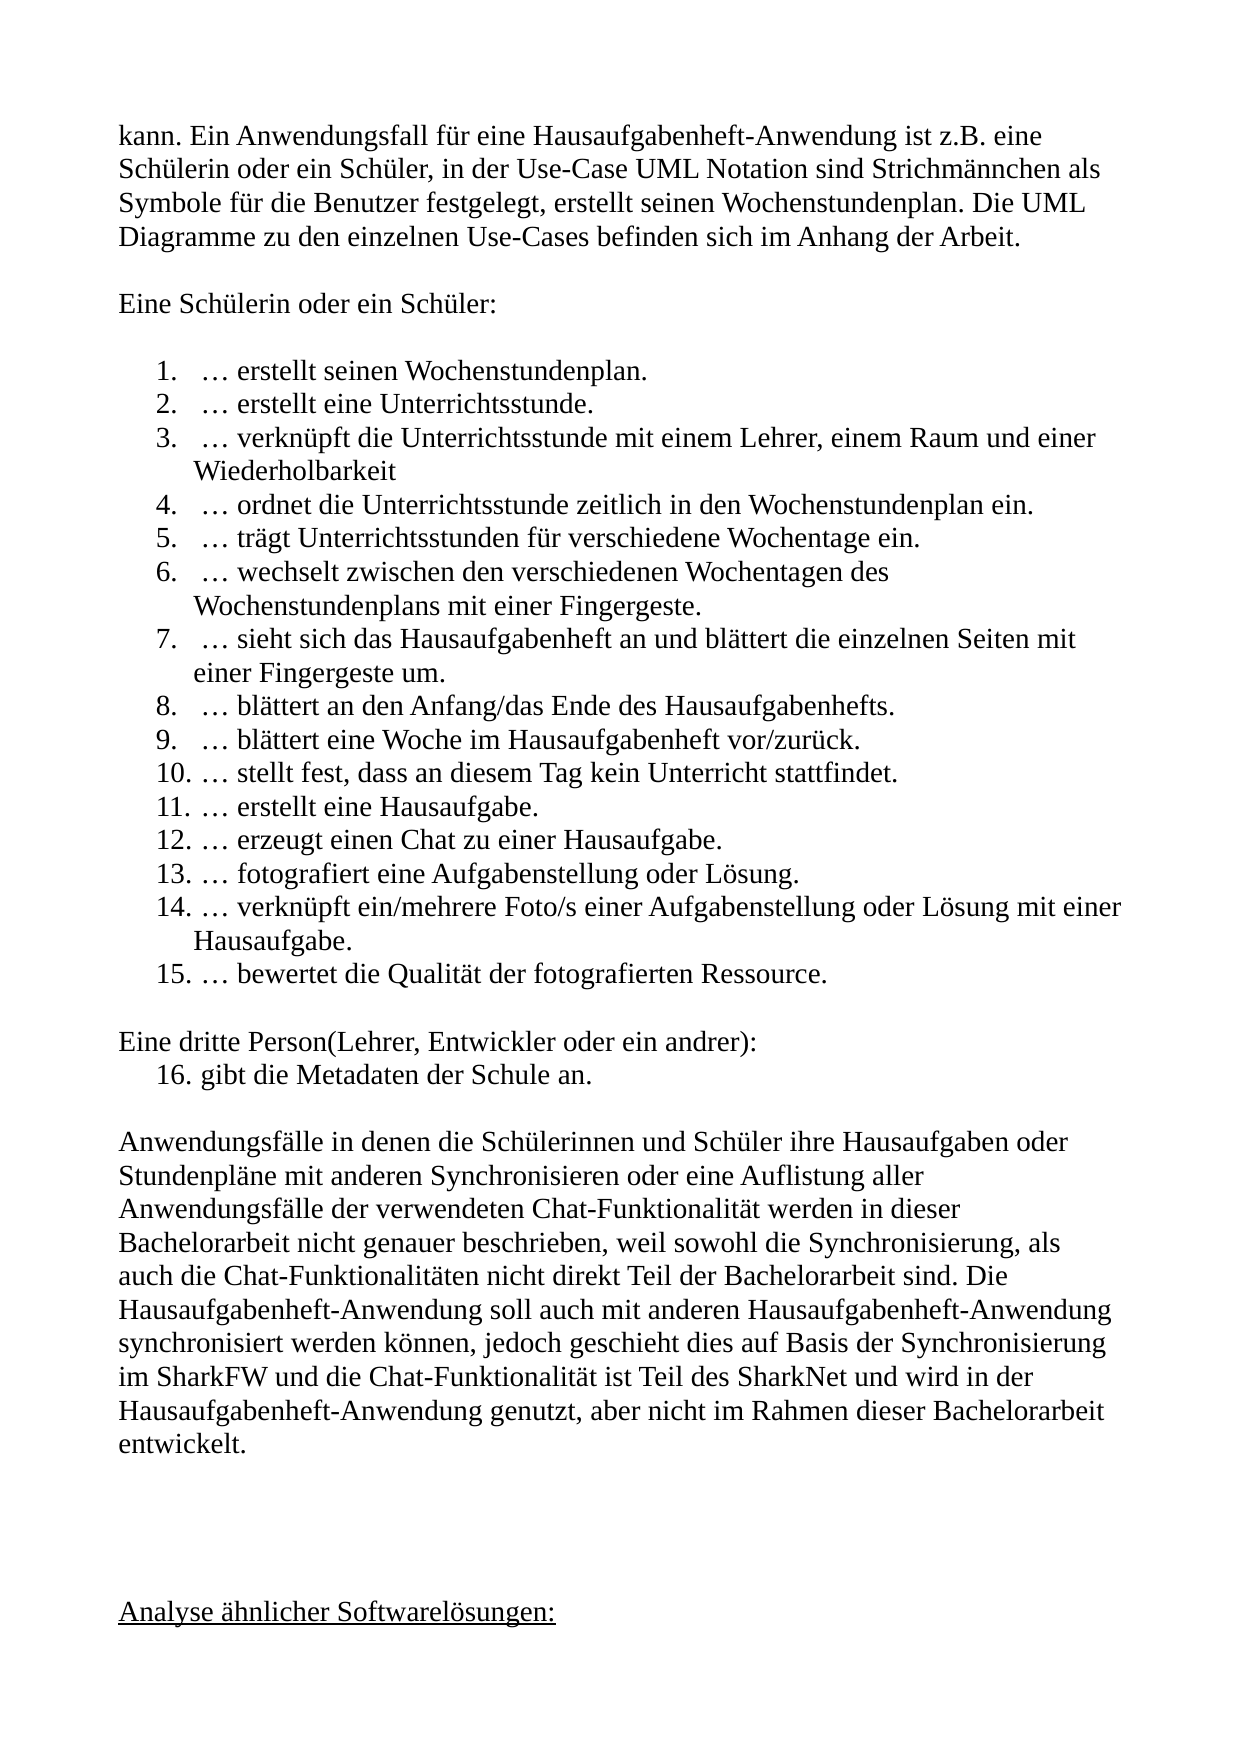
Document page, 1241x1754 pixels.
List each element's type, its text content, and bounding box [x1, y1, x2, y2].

list … wechselt zwischen den verschiedenen Wochentagen des Wochenstundenplans mit einer Fingergeste. [156, 554, 1122, 621]
text kann. Ein Anwendungsfall für eine Hausaufgabenheft-Anwendung ist z.B. eine Schülerin oder ein Schüler, in der Use-Case UML Notation sind Strichmännchen als Symbole für die Benutzer festgelegt, erstellt seinen Wochenstundenplan. Die UML Diagramme zu den einzelnen Use-Cases befinden sich im Anhang der Arbeit. [118, 118, 1122, 252]
list … erstellt eine Unterrichtsstunde. [156, 386, 1122, 420]
list gibt die Metadaten der Schule an. [156, 1057, 1122, 1091]
list … verknüpft die Unterrichtsstunde mit einem Lehrer, einem Raum und einer Wiederholbarkeit [156, 420, 1122, 487]
list … blättert an den Anfang/das Ende des Hausaufgabenhefts. [156, 688, 1122, 722]
list … trägt Unterrichtsstunden für verschiedene Wochentage ein. [156, 521, 1122, 554]
list … blättert eine Woche im Hausaufgabenheft vor/zurück. [156, 722, 1122, 755]
list … bewertet die Qualität der fotografierten Ressource. [156, 957, 1122, 990]
list … stellt fest, dass an diesem Tag kein Unterricht stattfindet. [156, 755, 1122, 789]
list … fotografiert eine Aufgabenstellung oder Lösung. [156, 856, 1122, 889]
text Analyse ähnlicher Softwarelösungen: [118, 1594, 1122, 1627]
list … verknüpft ein/mehrere Foto/s einer Aufgabenstellung oder Lösung mit einer Hausaufgabe. [156, 889, 1122, 957]
text Anwendungsfälle in denen die Schülerinnen und Schüler ihre Hausaufgaben oder Stundenpläne mit anderen Synchronisieren oder eine Auflistung aller Anwendungsfälle der verwendeten Chat-Funktionalität werden in dieser Bachelorarbeit nicht genauer beschrieben, weil sowohl die Synchronisierung, als auch die Chat-Funktionalitäten nicht direkt Teil der Bachelorarbeit sind. Die Hausaufgabenheft-Anwendung soll auch mit anderen Hausaufgabenheft-Anwendung synchronisiert werden können, jedoch geschieht dies auf Basis der Synchronisierung im SharkFW und die Chat-Funktionalität ist Teil des SharkNet und wird in der Hausaufgabenheft-Anwendung genutzt, aber nicht im Rahmen dieser Bachelorarbeit entwickelt. [118, 1124, 1122, 1460]
list … erstellt eine Hausaufgabe. [156, 789, 1122, 822]
text Eine Schülerin oder ein Schüler: [118, 286, 1122, 319]
text Eine dritte Person(Lehrer, Entwickler oder ein andrer): [118, 1024, 1122, 1057]
list … sieht sich das Hausaufgabenheft an und blättert die einzelnen Seiten mit einer Fingergeste um. [156, 621, 1122, 688]
list … erzeugt einen Chat zu einer Hausaufgabe. [156, 822, 1122, 856]
list … erstellt seinen Wochenstundenplan. [156, 353, 1122, 386]
list … ordnet die Unterrichtsstunde zeitlich in den Wochenstundenplan ein. [156, 487, 1122, 521]
